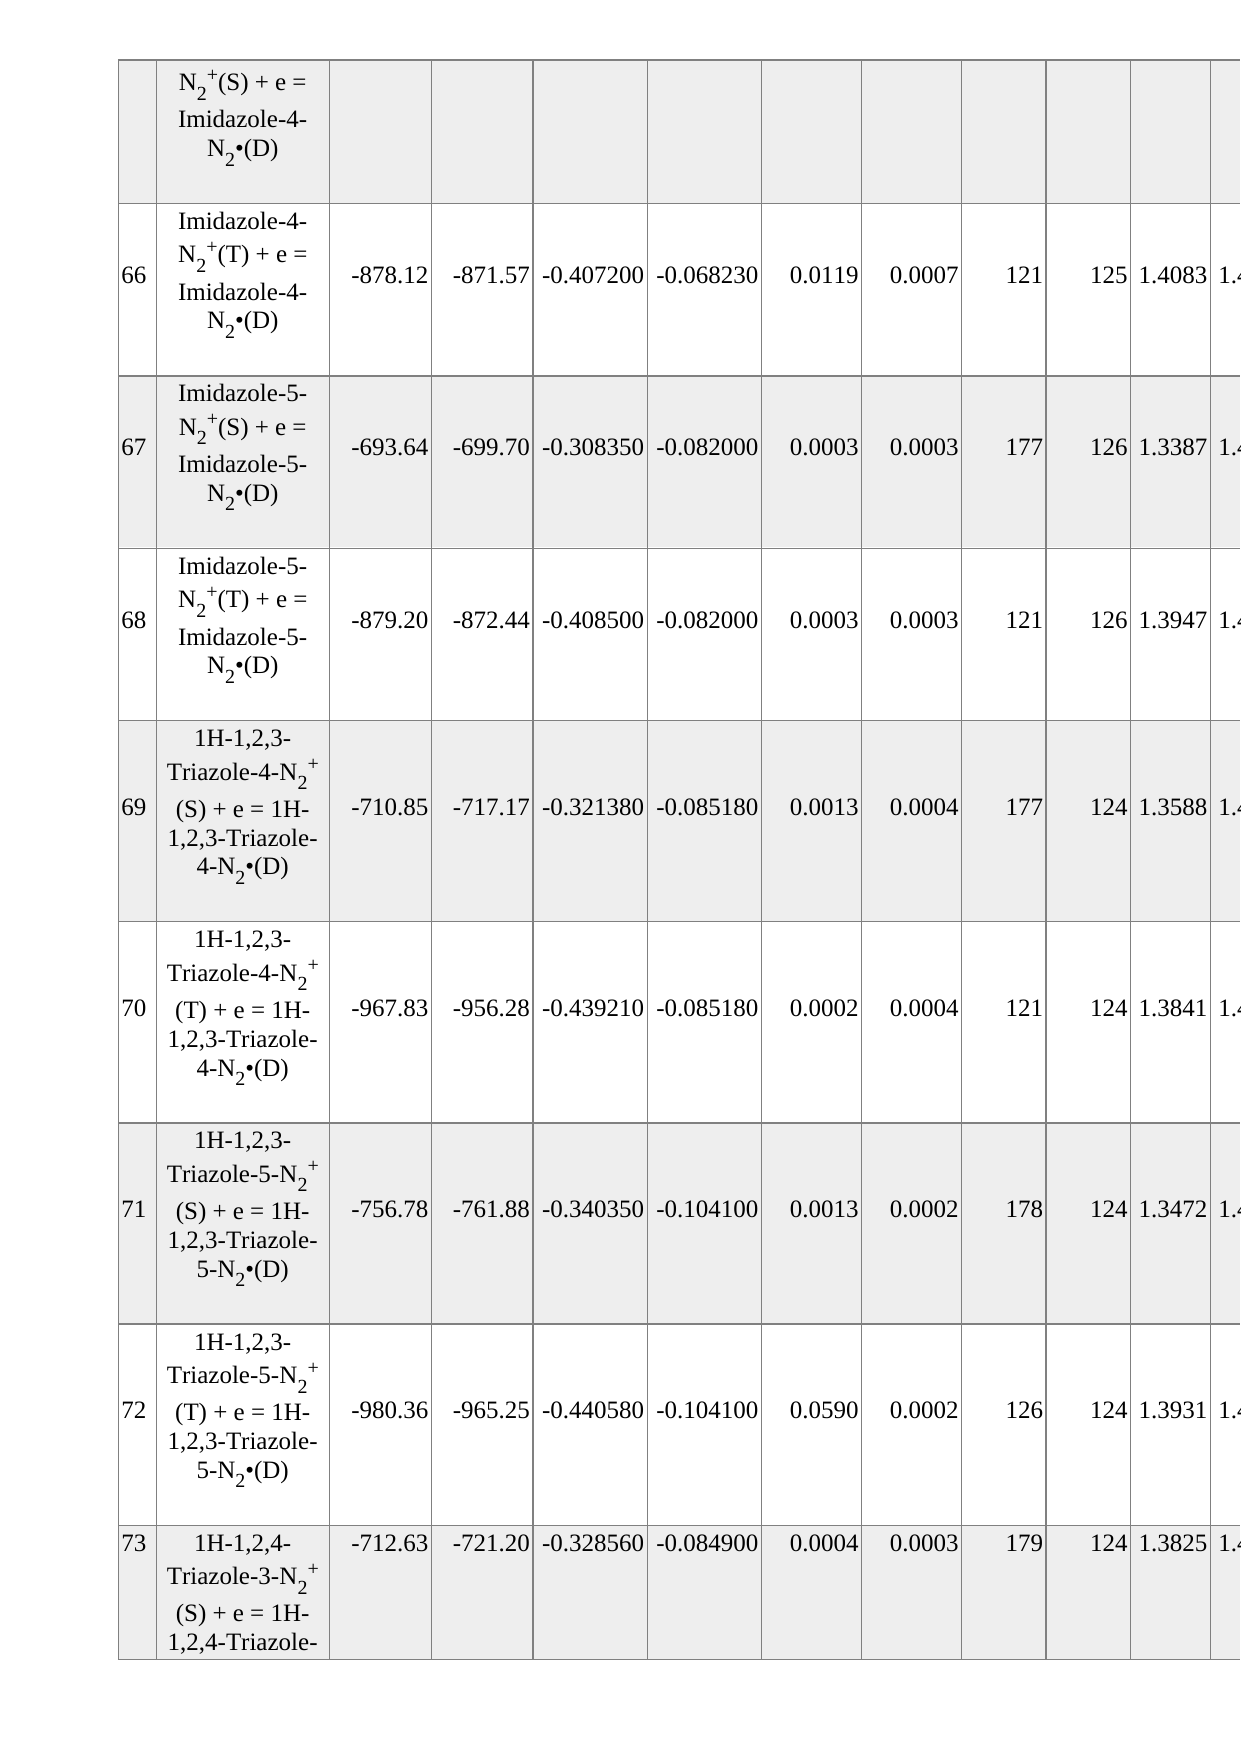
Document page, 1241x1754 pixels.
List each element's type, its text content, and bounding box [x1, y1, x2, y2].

table_cell -879.20 [330, 549, 431, 720]
table_cell 0.0002 [862, 1124, 961, 1323]
table_cell 1H-1,2,3-Triazole-5-N2+(S) + e = 1H-1,2,3-Triazole-5-N2•(D) [157, 1124, 329, 1323]
table_cell 121 [962, 549, 1045, 720]
table_cell -956.28 [432, 922, 532, 1122]
table_cell 126 [1047, 549, 1130, 720]
table_cell 124 [1047, 1325, 1130, 1524]
table_cell 1.3588 [1131, 721, 1210, 921]
table_cell 0.0003 [862, 549, 961, 720]
table_cell 124 [1047, 1124, 1130, 1323]
table_cell 1.4167 [1211, 1124, 1240, 1323]
table_cell 68 [119, 549, 156, 720]
table_cell 1.4257 [1211, 721, 1240, 921]
table_cell 1H-1,2,4-Triazole-3-N2+(S) + e = 1H-1,2,4-Triazole- [157, 1526, 329, 1659]
table_cell -756.78 [330, 1124, 431, 1323]
table_cell 0.0003 [862, 1526, 961, 1659]
table_cell -0.321380 [534, 721, 647, 921]
table_cell 124 [1047, 721, 1130, 921]
table_cell [534, 61, 647, 203]
table_cell N2+(S) + e = Imidazole-4-N2•(D) [157, 61, 329, 203]
table_cell 1H-1,2,3-Triazole-4-N2+(S) + e = 1H-1,2,3-Triazole-4-N2•(D) [157, 721, 329, 921]
table_cell 69 [119, 721, 156, 921]
table_cell 0.0004 [862, 922, 961, 1122]
table_cell 124 [1047, 1526, 1130, 1659]
table_cell 179 [962, 1526, 1045, 1659]
table_cell [1047, 61, 1130, 203]
table_cell -0.439210 [534, 922, 647, 1122]
table_cell [330, 61, 431, 203]
table_cell -0.408500 [534, 549, 647, 720]
table_cell 1.4355 [1211, 1526, 1240, 1659]
table_cell [862, 61, 961, 203]
table_cell -0.068230 [648, 204, 761, 375]
table_cell Imidazole-4-N2+(T) + e = Imidazole-4-N2•(D) [157, 204, 329, 375]
table_cell 0.0004 [762, 1526, 861, 1659]
table_cell 1.3825 [1131, 1526, 1210, 1659]
table_cell 0.0590 [762, 1325, 861, 1524]
table_cell 1.3947 [1131, 549, 1210, 720]
table_cell [648, 61, 761, 203]
table_cell -710.85 [330, 721, 431, 921]
table_cell 1H-1,2,3-Triazole-5-N2+(T) + e = 1H-1,2,3-Triazole-5-N2•(D) [157, 1325, 329, 1524]
table_cell Imidazole-5-N2+(T) + e = Imidazole-5-N2•(D) [157, 549, 329, 720]
table_cell -0.104100 [648, 1325, 761, 1524]
table_cell [432, 61, 532, 203]
table_cell 67 [119, 377, 156, 547]
table_cell -0.085180 [648, 922, 761, 1122]
table_cell 1.4257 [1211, 922, 1240, 1122]
table_cell -0.084900 [648, 1526, 761, 1659]
table_cell 121 [962, 922, 1045, 1122]
table_cell 0.0002 [762, 922, 861, 1122]
table_cell [962, 61, 1045, 203]
table_cell 1.4167 [1211, 1325, 1240, 1524]
table_cell -878.12 [330, 204, 431, 375]
table_cell 0.0013 [762, 1124, 861, 1323]
table_cell 1.3931 [1131, 1325, 1210, 1524]
table_cell 126 [962, 1325, 1045, 1524]
table_cell [119, 61, 156, 203]
table_cell -699.70 [432, 377, 532, 547]
table_cell 66 [119, 204, 156, 375]
table_cell -717.17 [432, 721, 532, 921]
table_cell [762, 61, 861, 203]
table_cell -0.104100 [648, 1124, 761, 1323]
table_cell 126 [1047, 377, 1130, 547]
table_cell -872.44 [432, 549, 532, 720]
table_cell 70 [119, 922, 156, 1122]
table_cell 1.3387 [1131, 377, 1210, 547]
table_cell 0.0002 [862, 1325, 961, 1524]
table_cell 1.4083 [1131, 204, 1210, 375]
table_cell -967.83 [330, 922, 431, 1122]
table_cell 1H-1,2,3-Triazole-4-N2+(T) + e = 1H-1,2,3-Triazole-4-N2•(D) [157, 922, 329, 1122]
table_cell 1.4106 [1211, 549, 1240, 720]
table_cell -965.25 [432, 1325, 532, 1524]
table_cell [1131, 61, 1210, 203]
table_cell 178 [962, 1124, 1045, 1323]
table_cell 1.4292 [1211, 204, 1240, 375]
table_cell 1.4292 [1211, 61, 1240, 203]
table_cell 121 [962, 204, 1045, 375]
table_cell 0.0004 [862, 721, 961, 921]
table_cell -712.63 [330, 1526, 431, 1659]
table_cell -0.328560 [534, 1526, 647, 1659]
table_cell -693.64 [330, 377, 431, 547]
table_cell -0.085180 [648, 721, 761, 921]
table_cell -0.407200 [534, 204, 647, 375]
table_cell 71 [119, 1124, 156, 1323]
table_cell -871.57 [432, 204, 532, 375]
table_cell -761.88 [432, 1124, 532, 1323]
table_cell -980.36 [330, 1325, 431, 1524]
table_cell 0.0003 [862, 377, 961, 547]
table_cell -0.082000 [648, 549, 761, 720]
table_cell 124 [1047, 922, 1130, 1122]
table_cell 1.3472 [1131, 1124, 1210, 1323]
table_cell 177 [962, 721, 1045, 921]
table_cell -0.308350 [534, 377, 647, 547]
table_cell 72 [119, 1325, 156, 1524]
table_cell 0.0003 [762, 549, 861, 720]
table_cell 1.4106 [1211, 377, 1240, 547]
table_cell -0.440580 [534, 1325, 647, 1524]
table_cell 73 [119, 1526, 156, 1659]
table_cell -0.340350 [534, 1124, 647, 1323]
table_cell 0.0007 [862, 204, 961, 375]
table_cell 0.0119 [762, 204, 861, 375]
table_cell 0.0003 [762, 377, 861, 547]
table_cell 177 [962, 377, 1045, 547]
table_cell 0.0013 [762, 721, 861, 921]
table_cell 1.3841 [1131, 922, 1210, 1122]
table_cell 125 [1047, 204, 1130, 375]
table_cell -721.20 [432, 1526, 532, 1659]
table_cell Imidazole-5-N2+(S) + e = Imidazole-5-N2•(D) [157, 377, 329, 547]
table_cell -0.082000 [648, 377, 761, 547]
